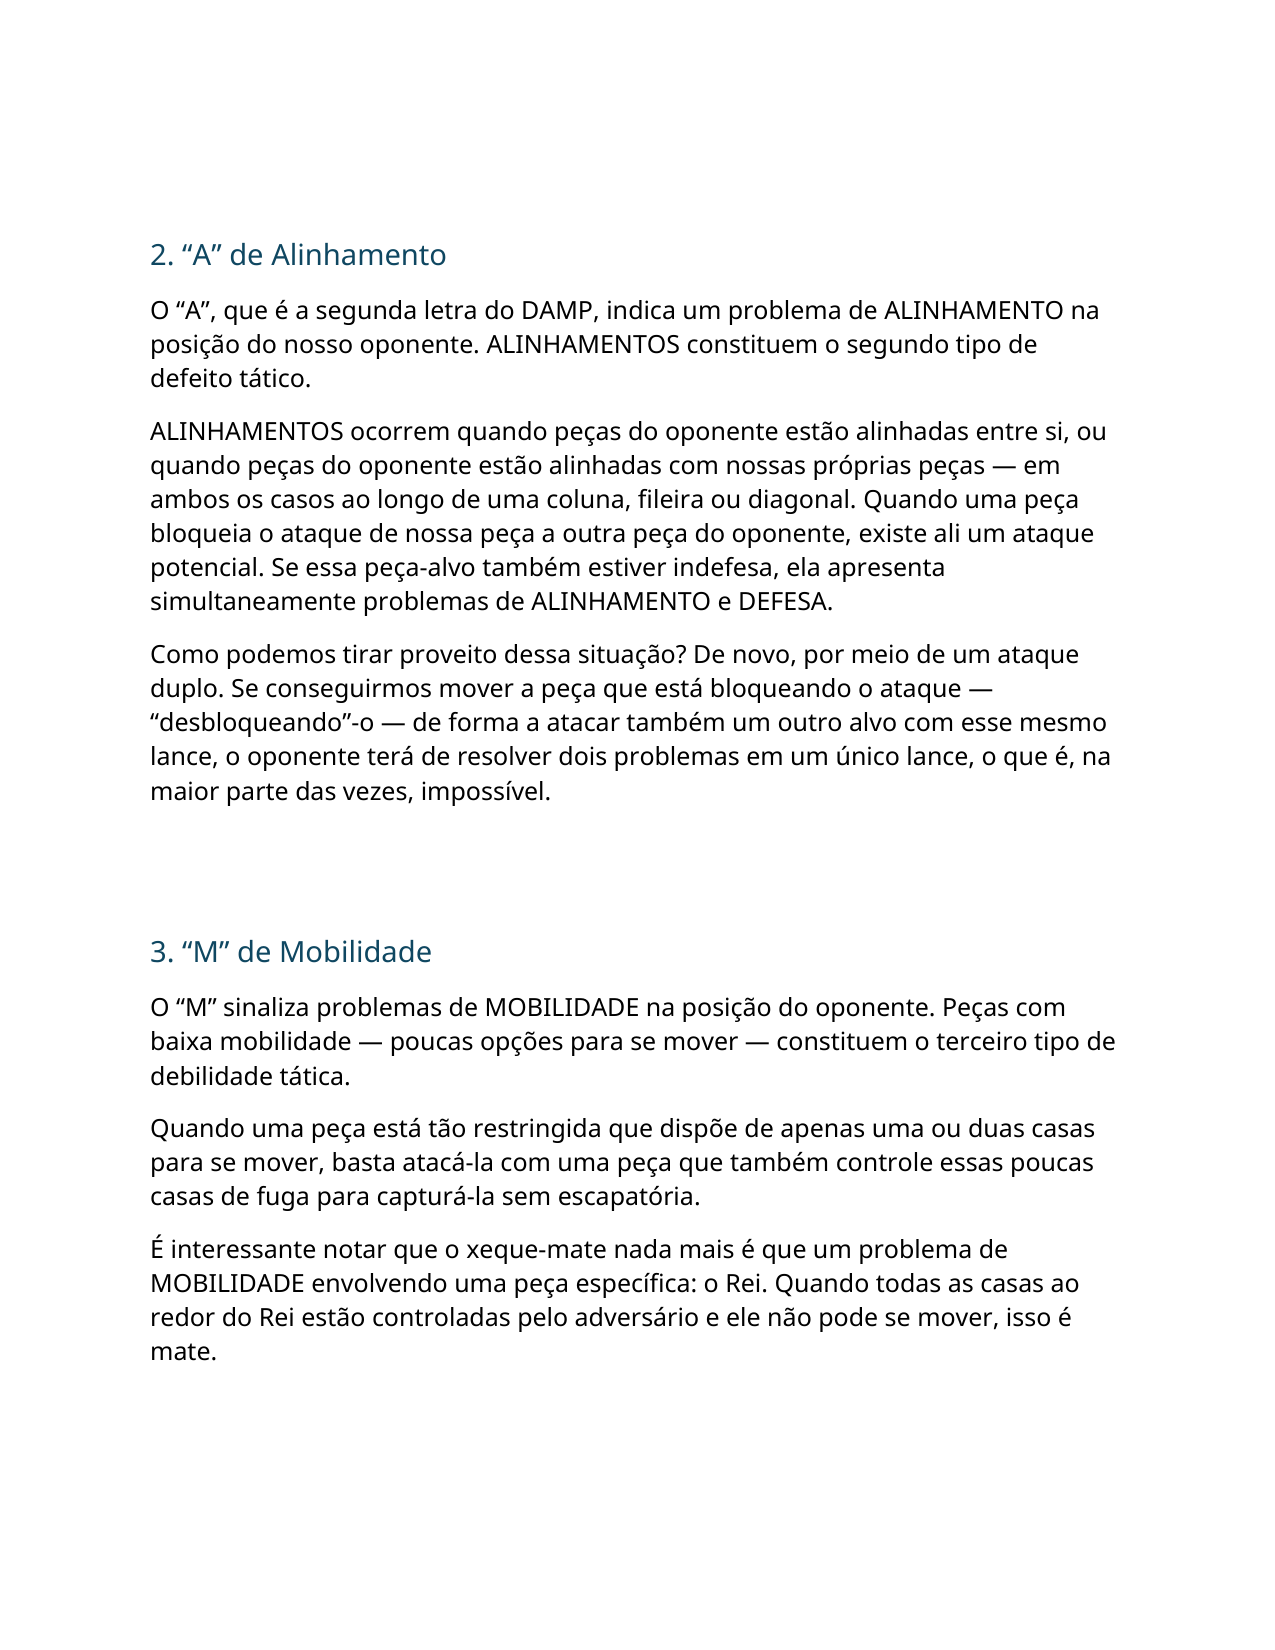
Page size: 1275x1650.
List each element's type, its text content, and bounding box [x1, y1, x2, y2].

text Como podemos tirar proveito dessa situação? De novo, por meio de um ataque duplo. Se conseguirmos mover a peça que está bloqueando o ataque — “desbloqueando”-o — de forma a atacar também um outro alvo com esse mesmo lance, o oponente terá de resolver dois problemas em um único lance, o que é, na maior parte das vezes, impossível. [150, 637, 1125, 807]
text ALINHAMENTOS ocorrem quando peças do oponente estão alinhadas entre si, ou quando peças do oponente estão alinhadas com nossas próprias peças — em ambos os casos ao longo de uma coluna, fileira ou diagonal. Quando uma peça bloqueia o ataque de nossa peça a outra peça do oponente, existe ali um ataque potencial. Se essa peça-alvo também estiver indefesa, ela apresenta simultaneamente problemas de ALINHAMENTO e DEFESA. [150, 414, 1125, 618]
text O “M” sinaliza problemas de MOBILIDADE na posição do oponente. Peças com baixa mobilidade — poucas opções para se mover — constituem o terceiro tipo de debilidade tática. [150, 990, 1125, 1092]
subtitle 2. “A” de Alinhamento [150, 234, 1125, 274]
text O “A”, que é a segunda letra do DAMP, indica um problema de ALINHAMENTO na posição do nosso oponente. ALINHAMENTOS constituem o segundo tipo de defeito tático. [150, 293, 1125, 395]
text Quando uma peça está tão restringida que dispõe de apenas uma ou duas casas para se mover, basta atacá-la com uma peça que também controle essas poucas casas de fuga para capturá-la sem escapatória. [150, 1111, 1125, 1213]
subtitle 3. “M” de Mobilidade [150, 932, 1125, 971]
text É interessante notar que o xeque-mate nada mais é que um problema de MOBILIDADE envolvendo uma peça específica: o Rei. Quando todas as casas ao redor do Rei estão controladas pelo adversário e ele não pode se mover, isso é mate. [150, 1232, 1125, 1368]
